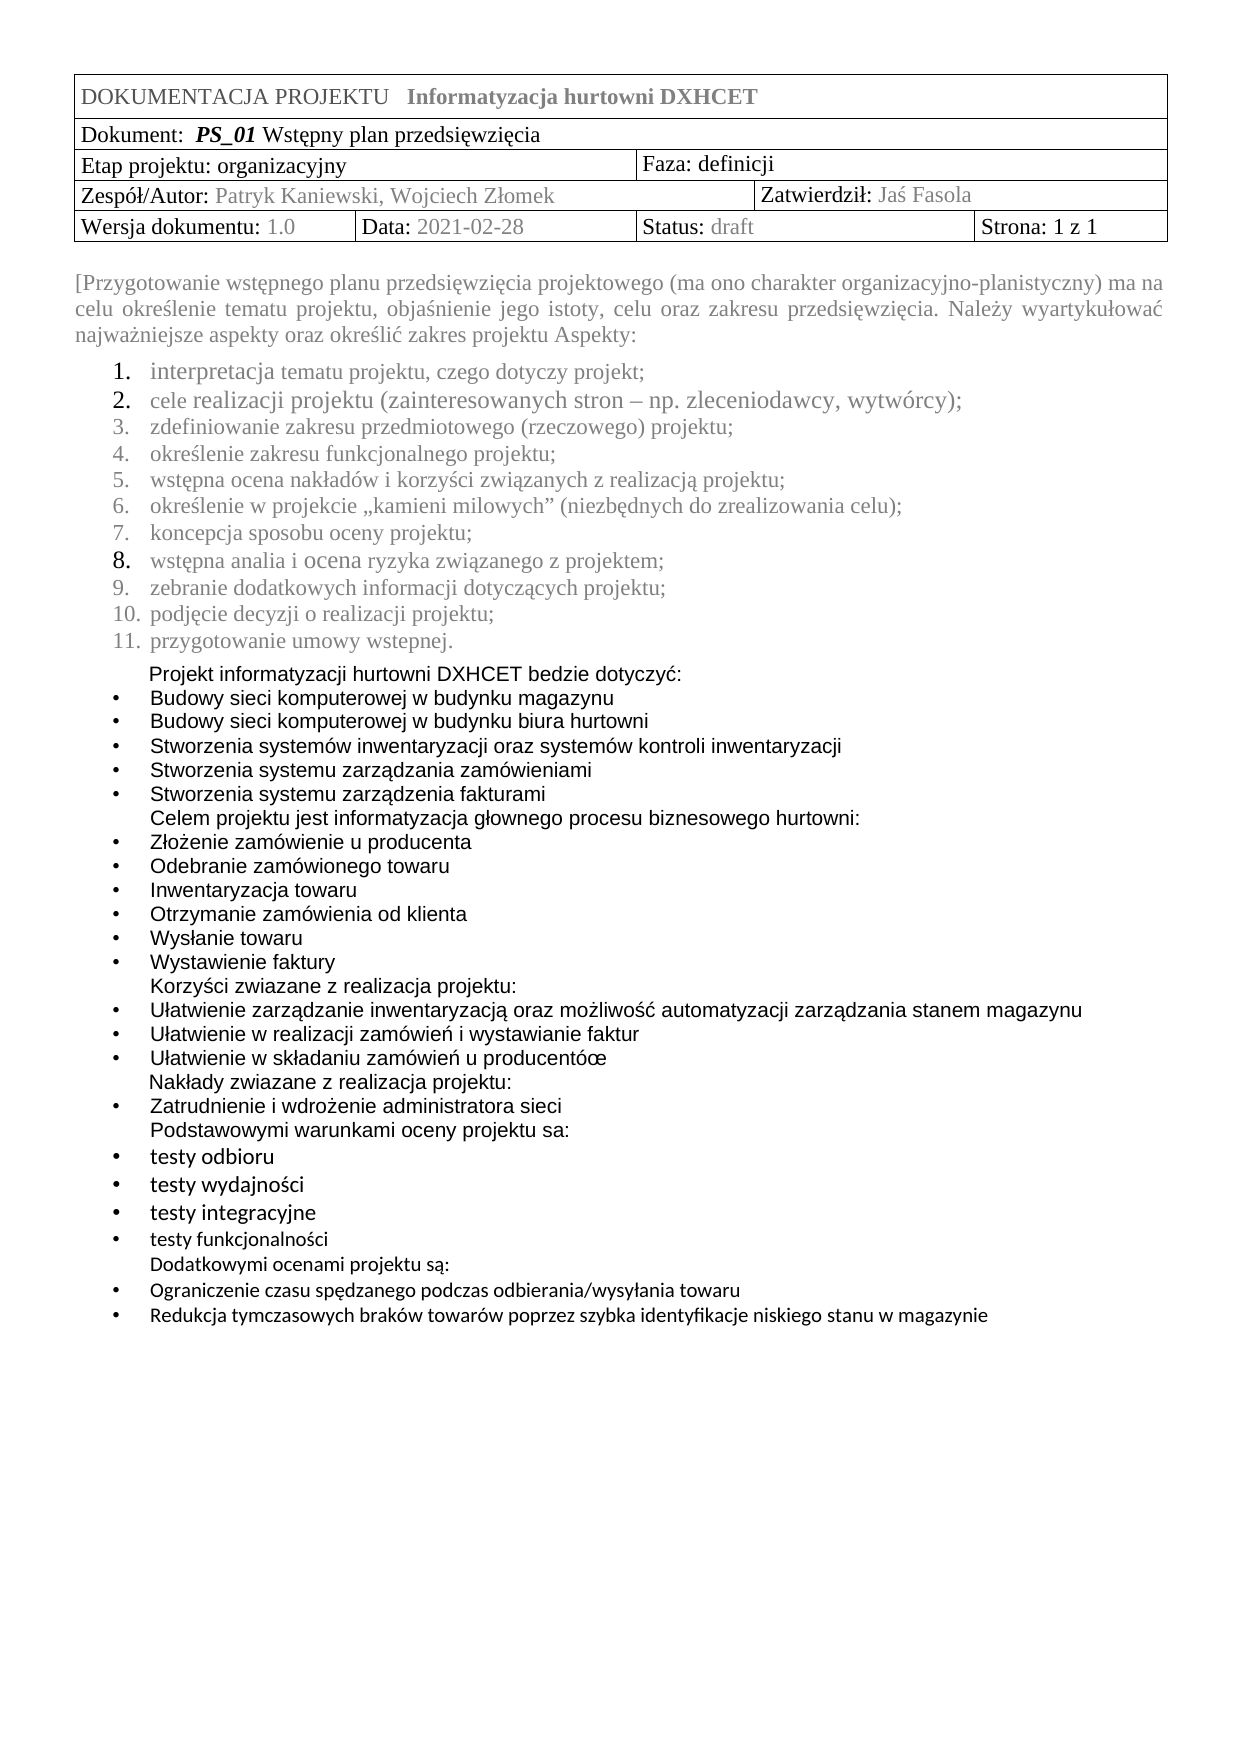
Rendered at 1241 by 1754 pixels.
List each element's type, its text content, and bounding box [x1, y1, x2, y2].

list Ułatwienie zarządzanie inwentaryzacją oraz możliwość automatyzacji zarządzania stanem magazynu [112, 998, 1165, 1022]
list Otrzymanie zamówienia od klienta [112, 902, 1165, 926]
list podjęcie decyzji o realizacji projektu; [112, 600, 1165, 627]
list Ułatwienie w składaniu zamówień u producentóœ [112, 1046, 1165, 1070]
list testy odbioru [112, 1142, 1165, 1170]
list Budowy sieci komputerowej w budynku magazynu [112, 685, 1165, 709]
list określenie zakresu funkcjonalnego projektu; [112, 440, 1165, 466]
list cele realizacji projektu (zainteresowanych stron – np. zleceniodawcy, wytwórcy); [112, 385, 1165, 413]
list Stworzenia systemu zarządzenia fakturami [112, 782, 1165, 806]
list interpretacja tematu projektu, czego dotyczy projekt; [112, 356, 1165, 385]
list Dodatkowymi ocenami projektu są: [112, 1252, 1165, 1277]
text [Przygotowanie wstępnego planu przedsięwzięcia projektowego (ma ono charakter organizacyjno-planistyczny) ma na celu określenie tematu projektu, objaśnienie jego istoty, celu oraz zakresu przedsięwzięcia. Należy wyartykułować najważniejsze aspekty oraz określić zakres projektu Aspekty: [75, 268, 1165, 348]
list Inwentaryzacja towaru [112, 878, 1165, 902]
list zdefiniowanie zakresu przedmiotowego (rzeczowego) projektu; [112, 413, 1165, 440]
list określenie w projekcie „kamieni milowych” (niezbędnych do zrealizowania celu); [112, 492, 1165, 519]
list Stworzenia systemu zarządzania zamówieniami [112, 757, 1165, 782]
list przygotowanie umowy wstepnej. [112, 627, 1165, 653]
list testy funkcjonalności [112, 1226, 1165, 1252]
list Podstawowymi warunkami oceny projektu sa: [112, 1118, 1165, 1142]
list wstępna ocena nakładów i korzyści związanych z realizacją projektu; [112, 466, 1165, 492]
list Redukcja tymczasowych braków towarów poprzez szybka identyfikacje niskiego stanu w magazynie [112, 1302, 1165, 1328]
text Nakłady zwiazane z realizacja projektu: [75, 1070, 1165, 1094]
list Stworzenia systemów inwentaryzacji oraz systemów kontroli inwentaryzacji [112, 733, 1165, 757]
list Wysłanie towaru [112, 926, 1165, 950]
list testy integracyjne [112, 1198, 1165, 1226]
list Celem projektu jest informatyzacja głownego procesu biznesowego hurtowni: [112, 806, 1165, 829]
list testy wydajności [112, 1170, 1165, 1198]
list Ułatwienie w realizacji zamówień i wystawianie faktur [112, 1022, 1165, 1046]
list koncepcja sposobu oceny projektu; [112, 519, 1165, 545]
list Zatrudnienie i wdrożenie administratora sieci [112, 1094, 1165, 1118]
list Złożenie zamówienie u producenta [112, 829, 1165, 854]
list zebranie dodatkowych informacji dotyczących projektu; [112, 574, 1165, 600]
list Wystawienie faktury [112, 950, 1165, 974]
list Korzyści zwiazane z realizacja projektu: [112, 974, 1165, 998]
list Ograniczenie czasu spędzanego podczas odbierania/wysyłania towaru [112, 1277, 1165, 1302]
list Budowy sieci komputerowej w budynku biura hurtowni [112, 709, 1165, 733]
text Projekt informatyzacji hurtowni DXHCET bedzie dotyczyć: [75, 661, 1165, 685]
list Odebranie zamówionego towaru [112, 854, 1165, 878]
list wstępna analia i ocena ryzyka związanego z projektem; [112, 545, 1165, 574]
